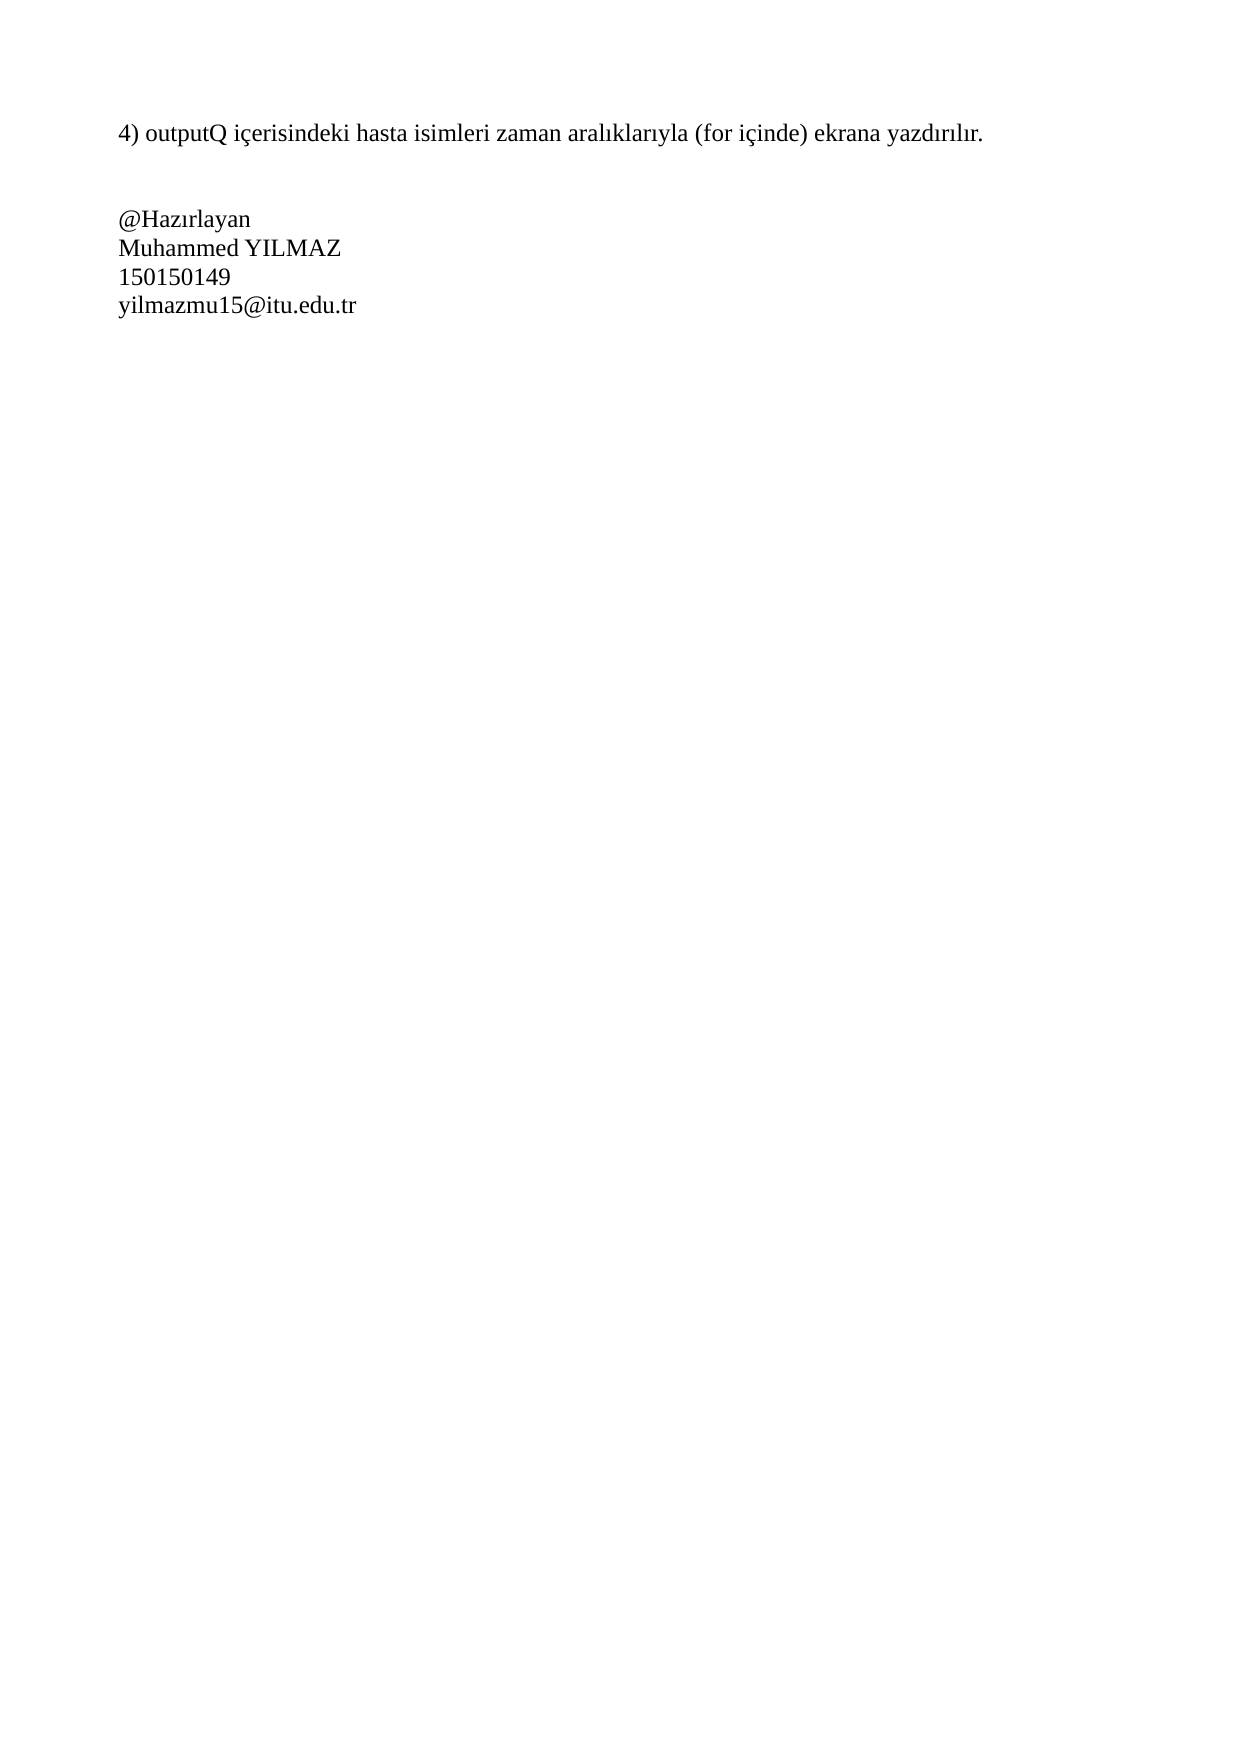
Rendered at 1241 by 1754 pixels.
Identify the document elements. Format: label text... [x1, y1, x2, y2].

text @Hazırlayan [118, 204, 1122, 233]
text 150150149 [118, 262, 1122, 291]
text 4) outputQ içerisindeki hasta isimleri zaman aralıklarıyla (for içinde) ekrana yazdırılır. [118, 118, 1122, 147]
text Muhammed YILMAZ [118, 233, 1122, 262]
text yilmazmu15@itu.edu.tr [118, 291, 1122, 319]
